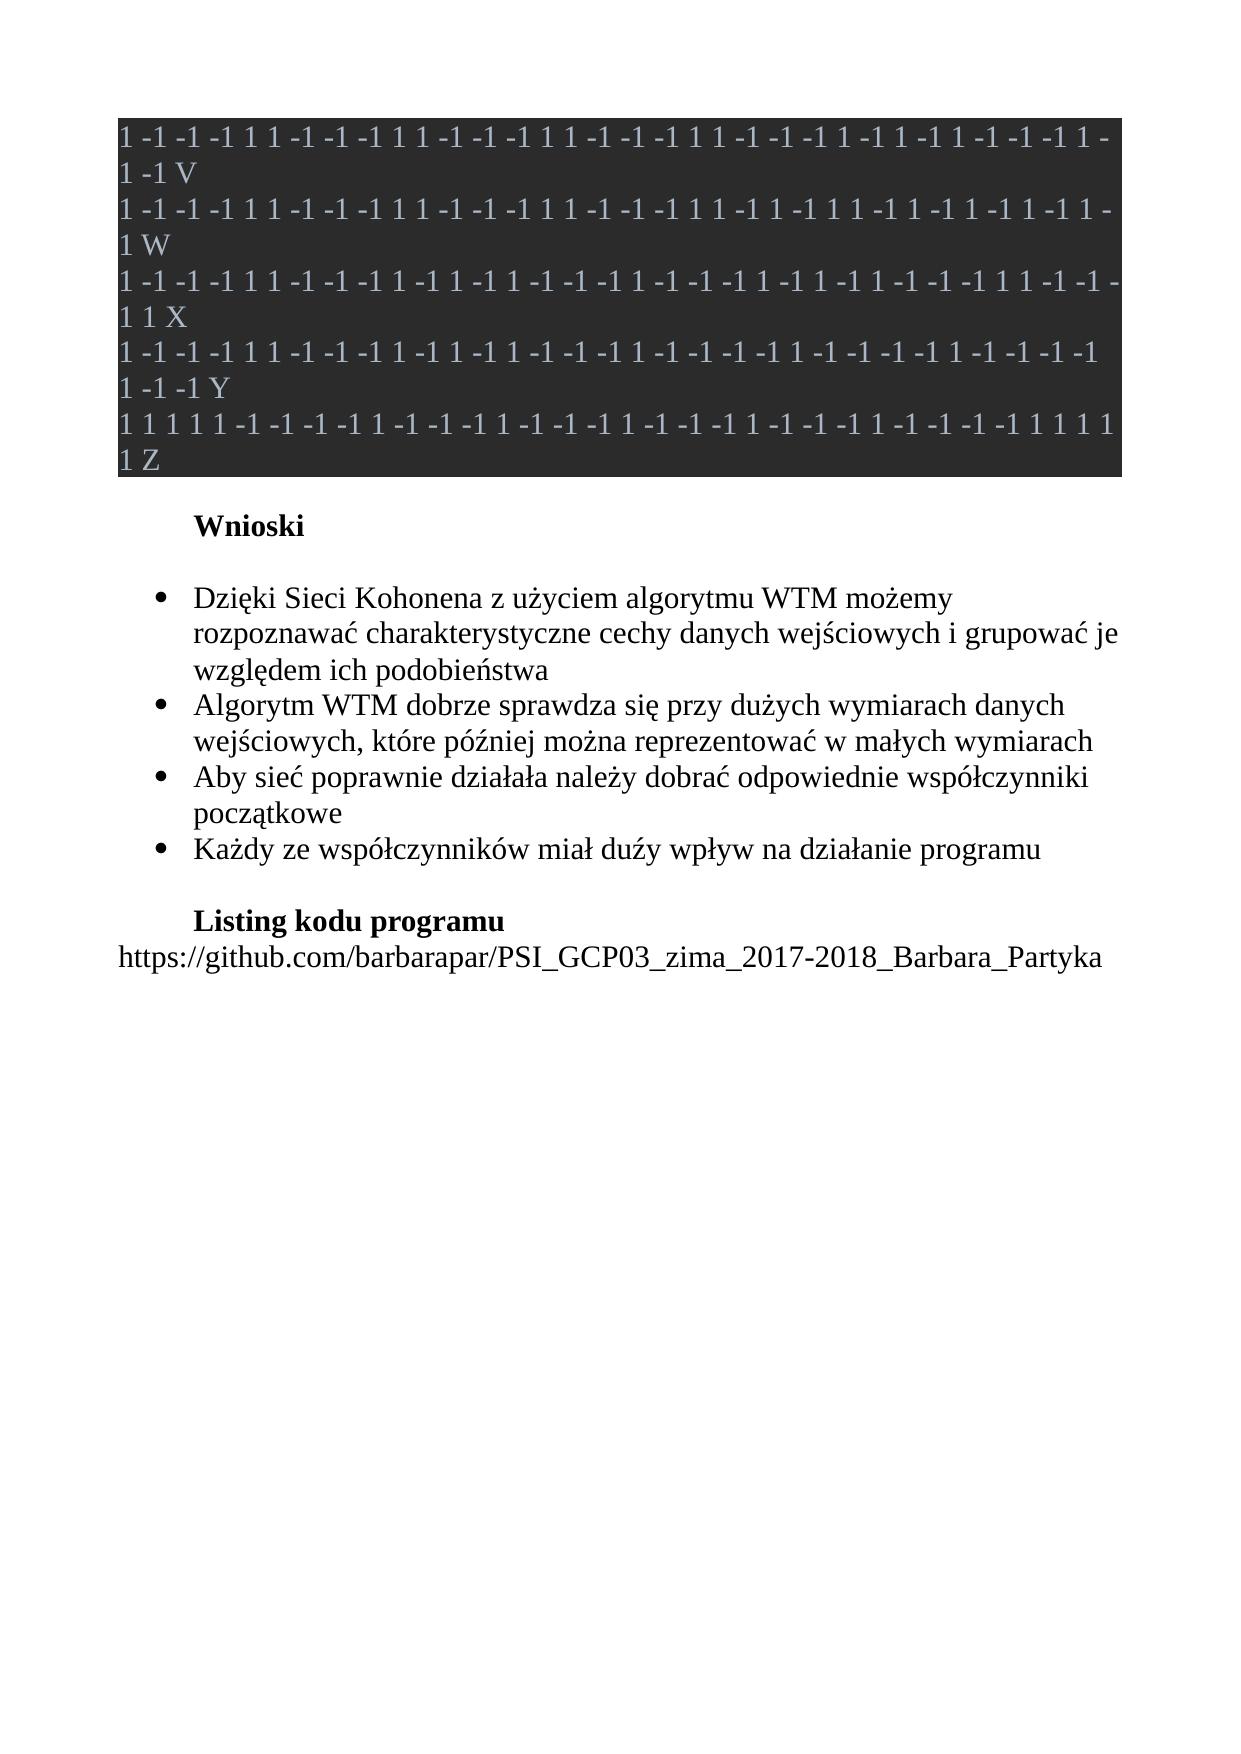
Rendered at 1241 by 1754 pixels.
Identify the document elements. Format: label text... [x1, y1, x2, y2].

list Wnioski [156, 507, 1122, 543]
text 1 -1 -1 -1 1 1 -1 -1 -1 1 1 -1 -1 -1 1 1 -1 -1 -1 1 1 -1 -1 -1 1 -1 1 -1 1 -1 -1 -1 1 -1 -1 V [118, 118, 1122, 190]
text 1 1 1 1 1 -1 -1 -1 -1 1 -1 -1 -1 1 -1 -1 -1 1 -1 -1 -1 1 -1 -1 -1 1 -1 -1 -1 -1 1 1 1 1 1 Z [118, 406, 1122, 477]
list Dzięki Sieci Kohonena z użyciem algorytmu WTM możemy rozpoznawać charakterystyczne cechy danych wejściowych i grupować je względem ich podobieństwa [156, 579, 1122, 687]
list Aby sieć poprawnie działała należy dobrać odpowiednie współczynniki początkowe [156, 758, 1122, 830]
list Każdy ze współczynników miał duźy wpływ na działanie programu [156, 830, 1122, 866]
list Algorytm WTM dobrze sprawdza się przy dużych wymiarach danych wejściowych, które później można reprezentować w małych wymiarach [156, 687, 1122, 758]
text https://github.com/barbarapar/PSI_GCP03_zima_2017-2018_Barbara_Partyka [118, 938, 1122, 974]
text 1 -1 -1 -1 1 1 -1 -1 -1 1 -1 1 -1 1 -1 -1 -1 1 -1 -1 -1 -1 1 -1 -1 -1 -1 1 -1 -1 -1 -1 1 -1 -1 Y [118, 334, 1122, 406]
list Listing kodu programu [156, 902, 1122, 938]
text 1 -1 -1 -1 1 1 -1 -1 -1 1 -1 1 -1 1 -1 -1 -1 1 -1 -1 -1 1 -1 1 -1 1 -1 -1 -1 1 1 -1 -1 -1 1 X [118, 262, 1122, 334]
text 1 -1 -1 -1 1 1 -1 -1 -1 1 1 -1 -1 -1 1 1 -1 -1 -1 1 1 -1 1 -1 1 1 -1 1 -1 1 -1 1 -1 1 -1 W [118, 190, 1122, 262]
